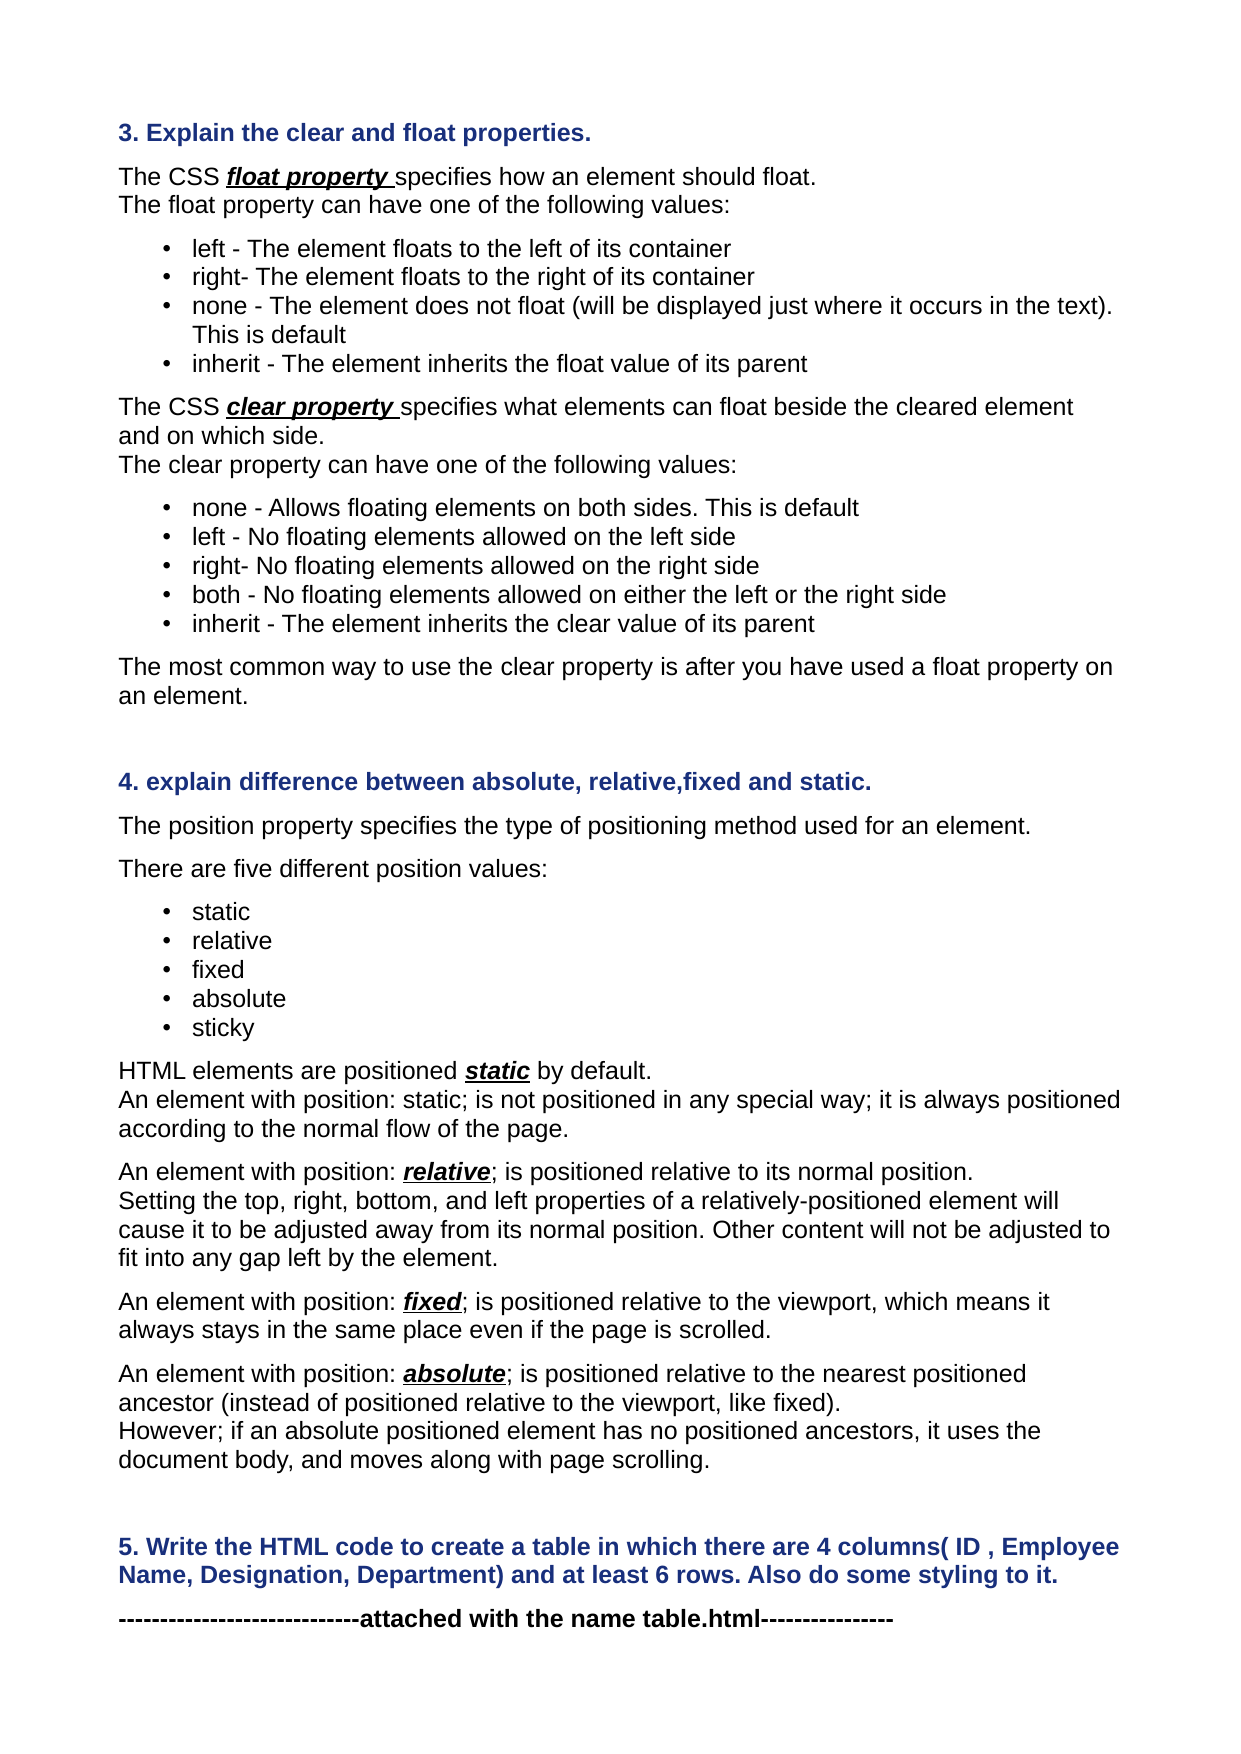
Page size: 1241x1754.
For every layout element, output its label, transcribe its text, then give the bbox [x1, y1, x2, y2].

text An element with position: absolute; is positioned relative to the nearest positioned ancestor (instead of positioned relative to the viewport, like fixed). However; if an absolute positioned element has no positioned ancestors, it uses the document body, and moves along with page scrolling. [118, 1359, 1122, 1474]
list right- The element floats to the right of its container [162, 262, 1122, 291]
list both - No floating elements allowed on either the left or the right side [162, 580, 1122, 608]
text The most common way to use the clear property is after you have used a float property on an element. [118, 652, 1122, 709]
list relative [162, 926, 1122, 955]
text The position property specifies the type of positioning method used for an element. [118, 811, 1122, 839]
text 5. Write the HTML code to create a table in which there are 4 columns( ID , Employee Name, Designation, Department) and at least 6 rows. Also do some styling to it. [118, 1532, 1122, 1589]
text The CSS clear property specifies what elements can float beside the cleared element and on which side. The clear property can have one of the following values: [118, 392, 1122, 478]
text The CSS float property specifies how an element should float. The float property can have one of the following values: [118, 161, 1122, 219]
list none - Allows floating elements on both sides. This is default [162, 493, 1122, 522]
list static [162, 897, 1122, 926]
list left - No floating elements allowed on the left side [162, 522, 1122, 551]
list right- No floating elements allowed on the right side [162, 551, 1122, 580]
list left - The element floats to the left of its container [162, 233, 1122, 262]
text An element with position: fixed; is positioned relative to the viewport, which means it always stays in the same place even if the page is scrolled. [118, 1287, 1122, 1344]
list absolute [162, 984, 1122, 1013]
text 3. Explain the clear and float properties. [118, 118, 1122, 147]
list inherit - The element inherits the clear value of its parent [162, 608, 1122, 637]
text HTML elements are positioned static by default. An element with position: static; is not positioned in any special way; it is always positioned according to the normal flow of the page. [118, 1056, 1122, 1142]
text An element with position: relative; is positioned relative to its normal position. Setting the top, right, bottom, and left properties of a relatively-positioned element will cause it to be adjusted away from its normal position. Other content will not be adjusted to fit into any gap left by the element. [118, 1157, 1122, 1272]
text There are five different position values: [118, 854, 1122, 883]
list sticky [162, 1013, 1122, 1042]
list none - The element does not float (will be displayed just where it occurs in the text). This is default [162, 291, 1122, 349]
list inherit - The element inherits the float value of its parent [162, 349, 1122, 378]
text -----------------------------attached with the name table.html---------------- [118, 1604, 1122, 1632]
text 4. explain difference between absolute, relative,fixed and static. [118, 767, 1122, 796]
list fixed [162, 955, 1122, 984]
